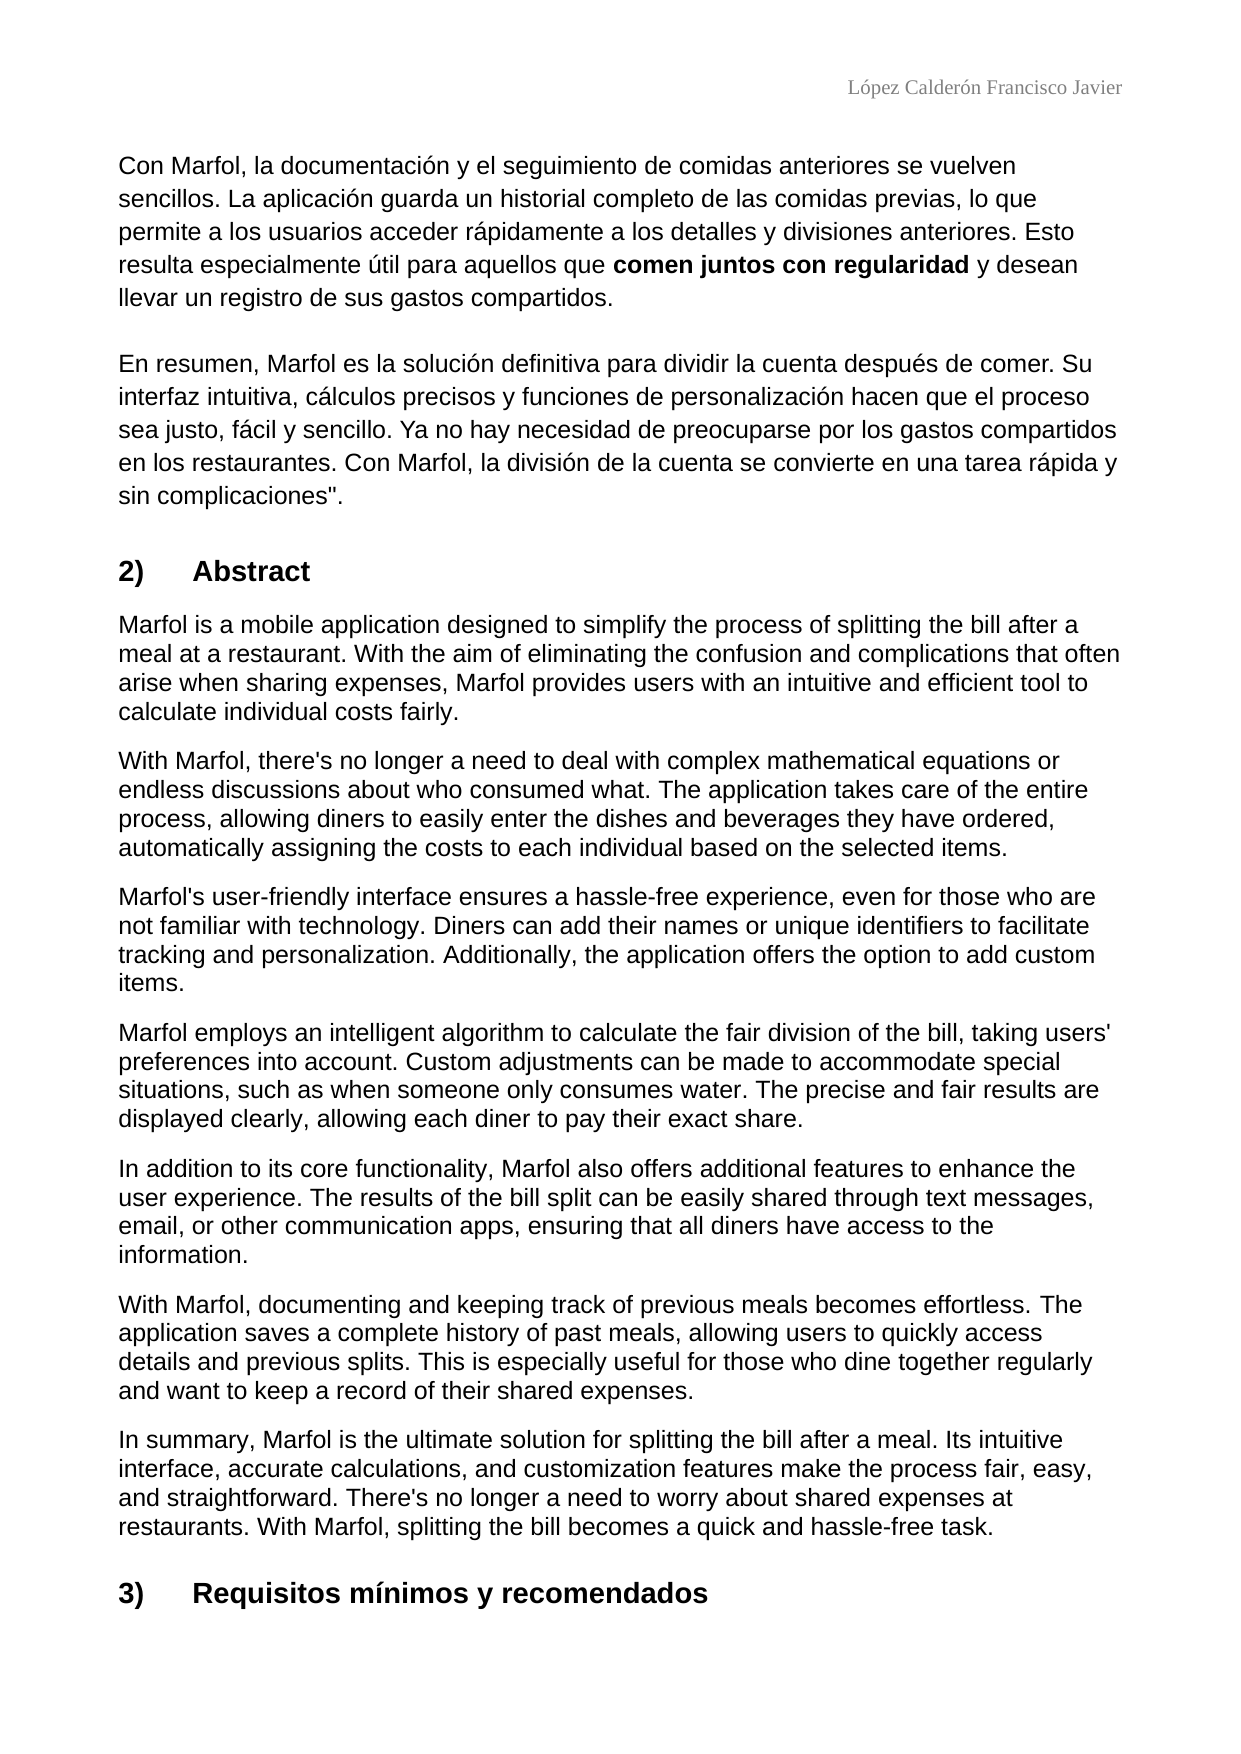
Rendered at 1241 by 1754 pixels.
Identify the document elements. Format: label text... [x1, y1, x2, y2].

subtitle Abstract [118, 554, 1122, 587]
text Marfol employs an intelligent algorithm to calculate the fair division of the bill, taking users' preferences into account. Custom adjustments can be made to accommodate special situations, such as when someone only consumes water. The precise and fair results are displayed clearly, allowing each diner to pay their exact share. [118, 1018, 1122, 1133]
text Marfol is a mobile application designed to simplify the process of splitting the bill after a meal at a restaurant. With the aim of eliminating the confusion and complications that often arise when sharing expenses, Marfol provides users with an intuitive and efficient tool to calculate individual costs fairly. [118, 610, 1122, 725]
text En resumen, Marfol es la solución definitiva para dividir la cuenta después de comer. Su interfaz intuitiva, cálculos precisos y funciones de personalización hacen que el proceso sea justo, fácil y sencillo. Ya no hay necesidad de preocuparse por los gastos compartidos en los restaurantes. Con Marfol, la división de la cuenta se convierte en una tarea rápida y sin complicaciones". [118, 349, 1122, 510]
text Marfol's user-friendly interface ensures a hassle-free experience, even for those who are not familiar with technology. Diners can add their names or unique identifiers to facilitate tracking and personalization. Additionally, the application offers the option to add custom items. [118, 882, 1122, 997]
subtitle Requisitos mínimos y recomendados [118, 1576, 1122, 1609]
text With Marfol, there's no longer a need to deal with complex mathematical equations or endless discussions about who consumed what. The application takes care of the entire process, allowing diners to easily enter the dishes and beverages they have ordered, automatically assigning the costs to each individual based on the selected items. [118, 746, 1122, 861]
text In addition to its core functionality, Marfol also offers additional features to enhance the user experience. The results of the bill split can be easily shared through text messages, email, or other communication apps, ensuring that all diners have access to the information. [118, 1154, 1122, 1269]
text Con Marfol, la documentación y el seguimiento de comidas anteriores se vuelven sencillos. La aplicación guarda un historial completo de las comidas previas, lo que permite a los usuarios acceder rápidamente a los detalles y divisiones anteriores. Esto resulta especialmente útil para aquellos que comen juntos con regularidad y desean llevar un registro de sus gastos compartidos. [118, 151, 1122, 312]
text With Marfol, documenting and keeping track of previous meals becomes effortless. The application saves a complete history of past meals, allowing users to quickly access details and previous splits. This is especially useful for those who dine together regularly and want to keep a record of their shared expenses. [118, 1289, 1122, 1404]
text In summary, Marfol is the ultimate solution for splitting the bill after a meal. Its intuitive interface, accurate calculations, and customization features make the process fair, easy, and straightforward. There's no longer a need to worry about shared expenses at restaurants. With Marfol, splitting the bill becomes a quick and hassle-free task. [118, 1425, 1122, 1540]
